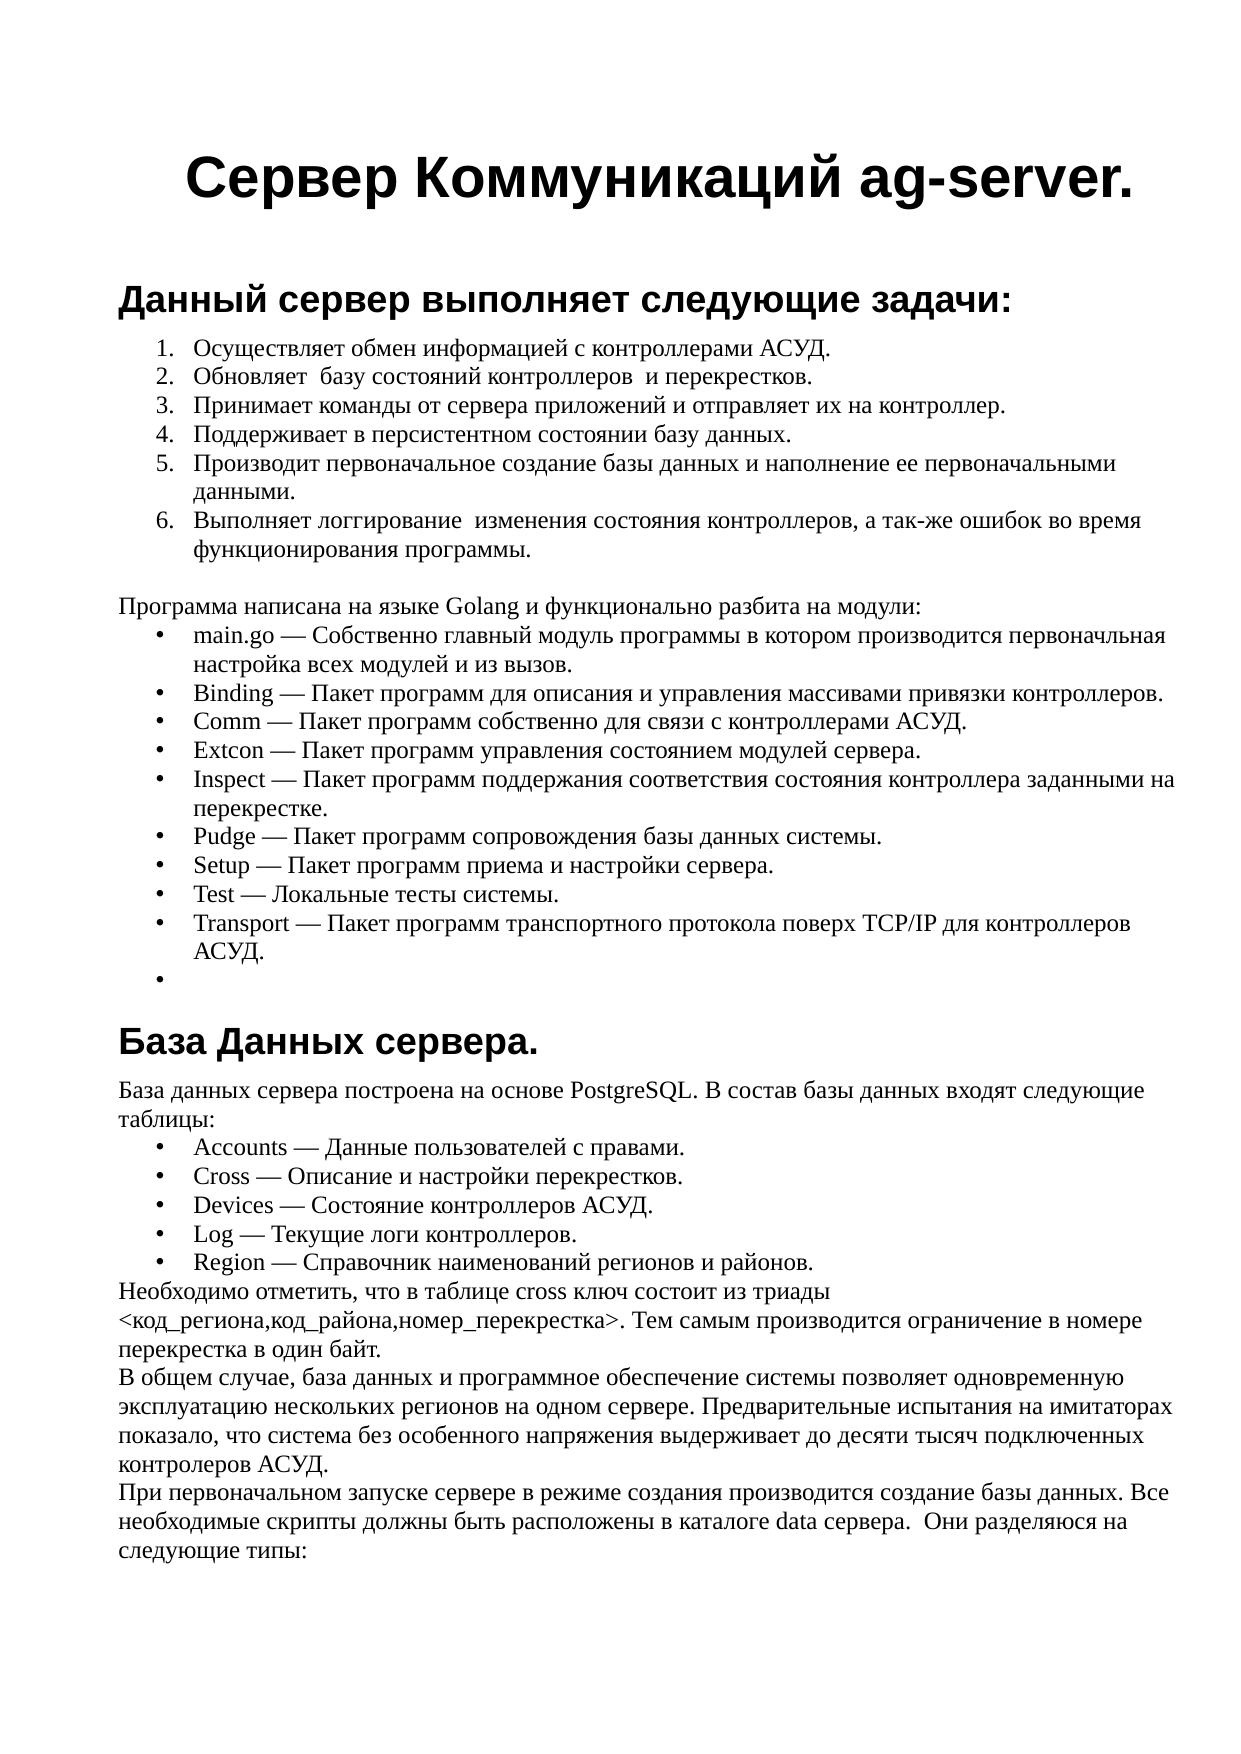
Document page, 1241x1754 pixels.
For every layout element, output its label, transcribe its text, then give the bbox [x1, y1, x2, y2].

list main.go — Собственно главный модуль программы в котором производится первоначльная настройка всех модулей и из вызов. [156, 620, 1187, 678]
list Поддерживает в персистентном состоянии базу данных. [156, 419, 1187, 448]
list Cross — Описание и настройки перекрестков. [156, 1161, 1187, 1190]
list Test — Локальные тесты системы. [156, 879, 1187, 908]
list Принимает команды от сервера приложений и отправляет их на контроллер. [156, 390, 1187, 419]
text База данных сервера построена на основе PostgreSQL. В состав базы данных входят следующие таблицы: [118, 1075, 1187, 1132]
text При первоначальном запуске сервере в режиме создания производится создание базы данных. Все необходимые скрипты должны быть расположены в каталоге data сервера. Они разделяюся на следующие типы: [118, 1477, 1187, 1564]
list Осуществляет обмен информацией с контроллерами АСУД. [156, 333, 1187, 361]
subtitle База Данных сервера. [118, 1019, 1187, 1062]
list Devices — Состояние контроллеров АСУД. [156, 1190, 1187, 1219]
list Accounts — Данные пользователей с правами. [156, 1132, 1187, 1161]
list Log — Текущие логи контроллеров. [156, 1219, 1187, 1247]
title Сервер Коммуникаций ag-server. [118, 143, 1187, 210]
list Extcon — Пакет программ управления состоянием модулей сервера. [156, 735, 1187, 764]
list Inspect — Пакет программ поддержания соответствия состояния контроллера заданными на перекрестке. [156, 764, 1187, 821]
text Необходимо отметить, что в таблице cross ключ состоит из триады <код_региона,код_района,номер_перекрестка>. Тем самым производится ограничение в номере перекрестка в один байт. [118, 1276, 1187, 1362]
list Pudge — Пакет программ сопровождения базы данных системы. [156, 821, 1187, 850]
list Transport — Пакет программ транспортного протокола поверх TCP/IP для контроллеров АСУД. [156, 908, 1187, 965]
list Region — Справочник наименований регионов и районов. [156, 1247, 1187, 1276]
list Comm — Пакет программ собственно для связи с контроллерами АСУД. [156, 706, 1187, 735]
subtitle Данный сервер выполняет следующие задачи: [118, 276, 1187, 320]
list Выполняет логгирование изменения состояния контроллеров, а так-же ошибок во время функционирования программы. [156, 505, 1187, 563]
list Setup — Пакет программ приема и настройки сервера. [156, 850, 1187, 879]
text В общем случае, база данных и программное обеспечение системы позволяет одновременную эксплуатацию нескольких регионов на одном сервере. Предварительные испытания на имитаторах показало, что система без особенного напряжения выдерживает до десяти тысяч подключенных контролеров АСУД. [118, 1362, 1187, 1477]
list Производит первоначальное создание базы данных и наполнение ее первоначальными данными. [156, 448, 1187, 505]
list Binding — Пакет программ для описания и управления массивами привязки контроллеров. [156, 678, 1187, 706]
text Программа написана на языке Golang и функционально разбита на модули: [118, 591, 1187, 620]
list Обновляет базу состояний контроллеров и перекрестков. [156, 361, 1187, 390]
